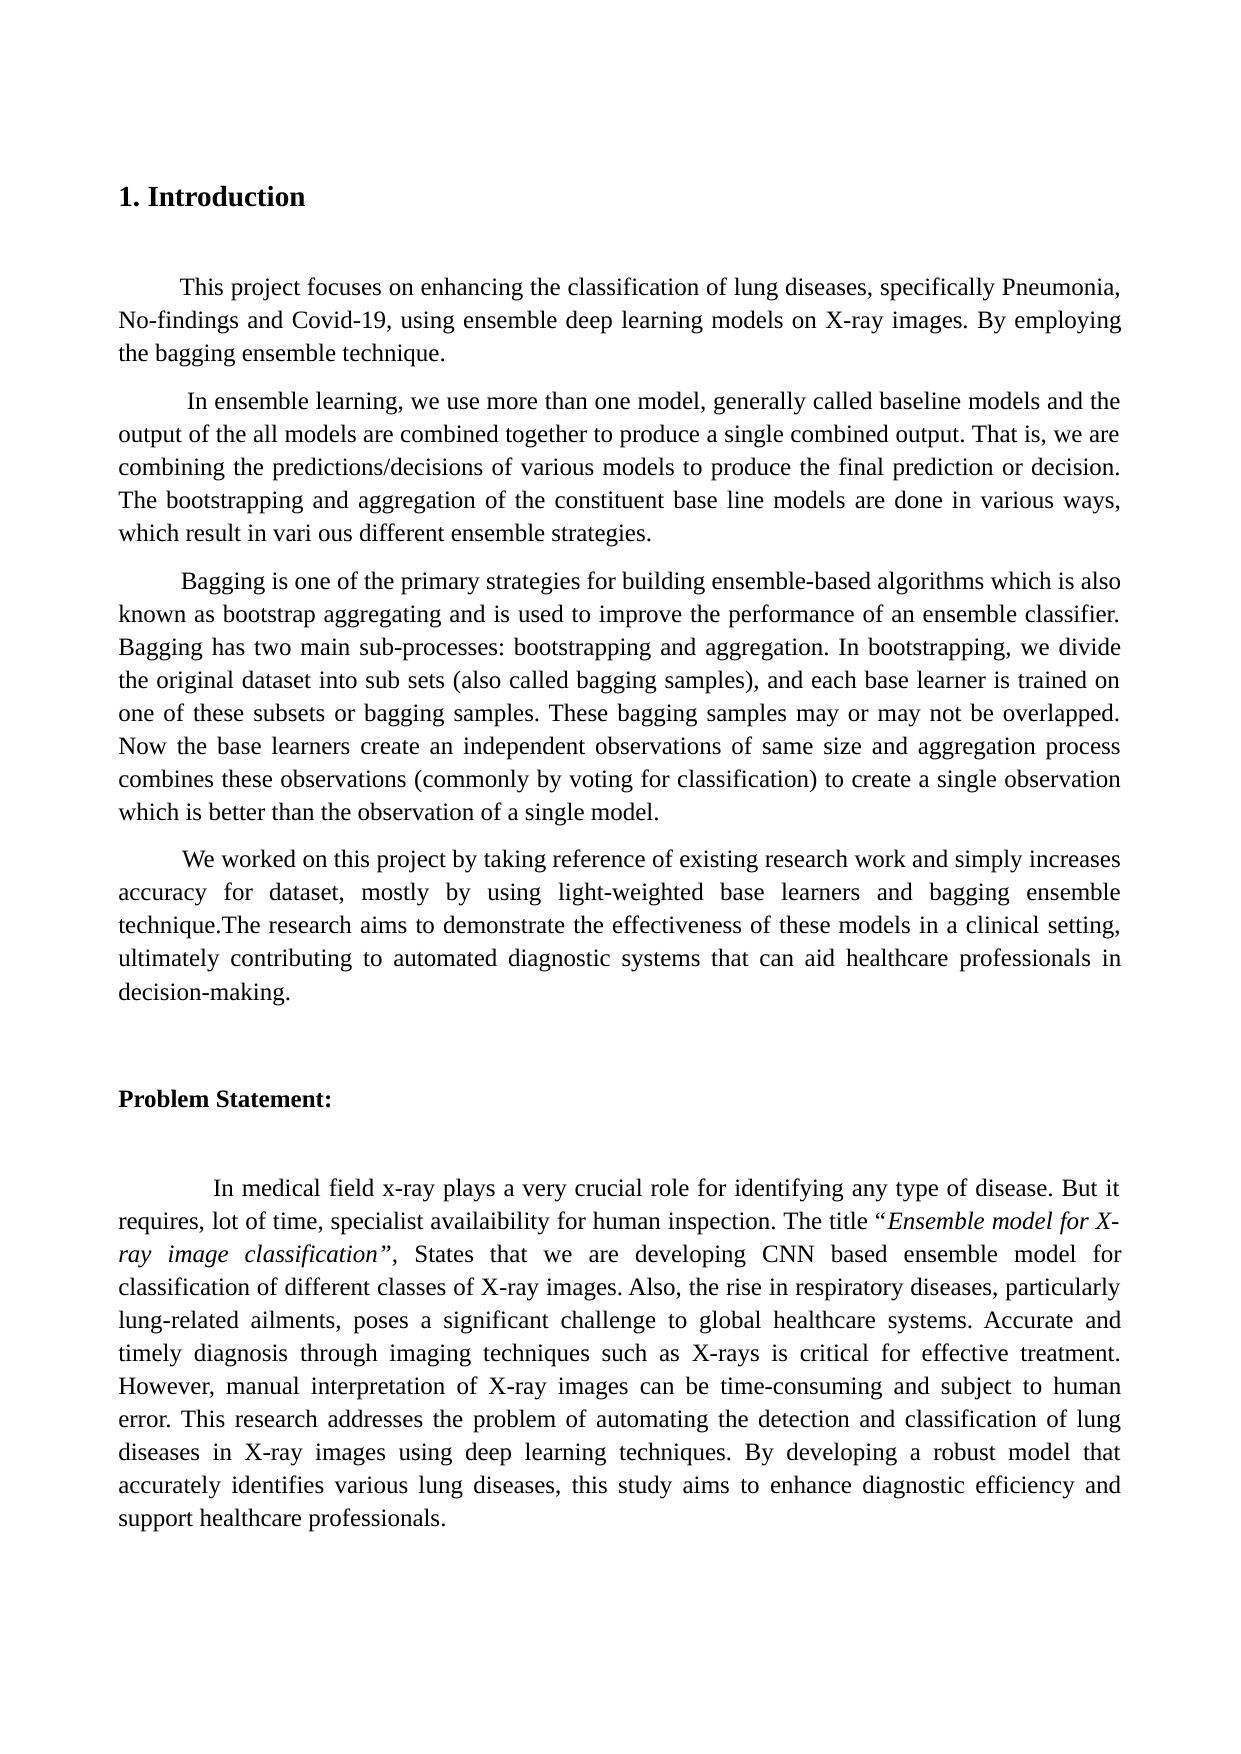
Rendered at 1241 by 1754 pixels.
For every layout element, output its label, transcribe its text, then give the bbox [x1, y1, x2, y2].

text In ensemble learning, we use more than one model, generally called baseline models and the output of the all models are combined together to produce a single combined output. That is, we are combining the predictions/decisions of various models to produce the final prediction or decision. The bootstrapping and aggregation of the constituent base line models are done in various ways, which result in vari ous different ensemble strategies. [118, 386, 1122, 547]
subtitle 1. Introduction [118, 179, 1122, 212]
text We worked on this project by taking reference of existing research work and simply increases accuracy for dataset, mostly by using light-weighted base learners and bagging ensemble technique.The research aims to demonstrate the effectiveness of these models in a clinical setting, ultimately contributing to automated diagnostic systems that can aid healthcare professionals in decision-making. [118, 844, 1122, 1005]
text Bagging is one of the primary strategies for building ensemble-based algorithms which is also known as bootstrap aggregating and is used to improve the performance of an ensemble classifier. Bagging has two main sub-processes: bootstrapping and aggregation. In bootstrapping, we divide the original dataset into sub sets (also called bagging samples), and each base learner is trained on one of these subsets or bagging samples. These bagging samples may or may not be overlapped. Now the base learners create an independent observations of same size and aggregation process combines these observations (commonly by voting for classification) to create a single observation which is better than the observation of a single model. [118, 566, 1122, 826]
text This project focuses on enhancing the classification of lung diseases, specifically Pneumonia, No-findings and Covid-19, using ensemble deep learning models on X-ray images. By employing the bagging ensemble technique. [118, 272, 1122, 367]
text In medical field x-ray plays a very crucial role for identifying any type of disease. But it requires, lot of time, specialist availaibility for human inspection. The title “Ensemble model for X-ray image classification”, States that we are developing CNN based ensemble model for classification of different classes of X-ray images. Also, the rise in respiratory diseases, particularly lung-related ailments, poses a significant challenge to global healthcare systems. Accurate and timely diagnosis through imaging techniques such as X-rays is critical for effective treatment. However, manual interpretation of X-ray images can be time-consuming and subject to human error. This research addresses the problem of automating the detection and classification of lung diseases in X-ray images using deep learning techniques. By developing a robust model that accurately identifies various lung diseases, this study aims to enhance diagnostic efficiency and support healthcare professionals. [118, 1173, 1122, 1532]
subtitle Problem Statement: [118, 1084, 1122, 1113]
